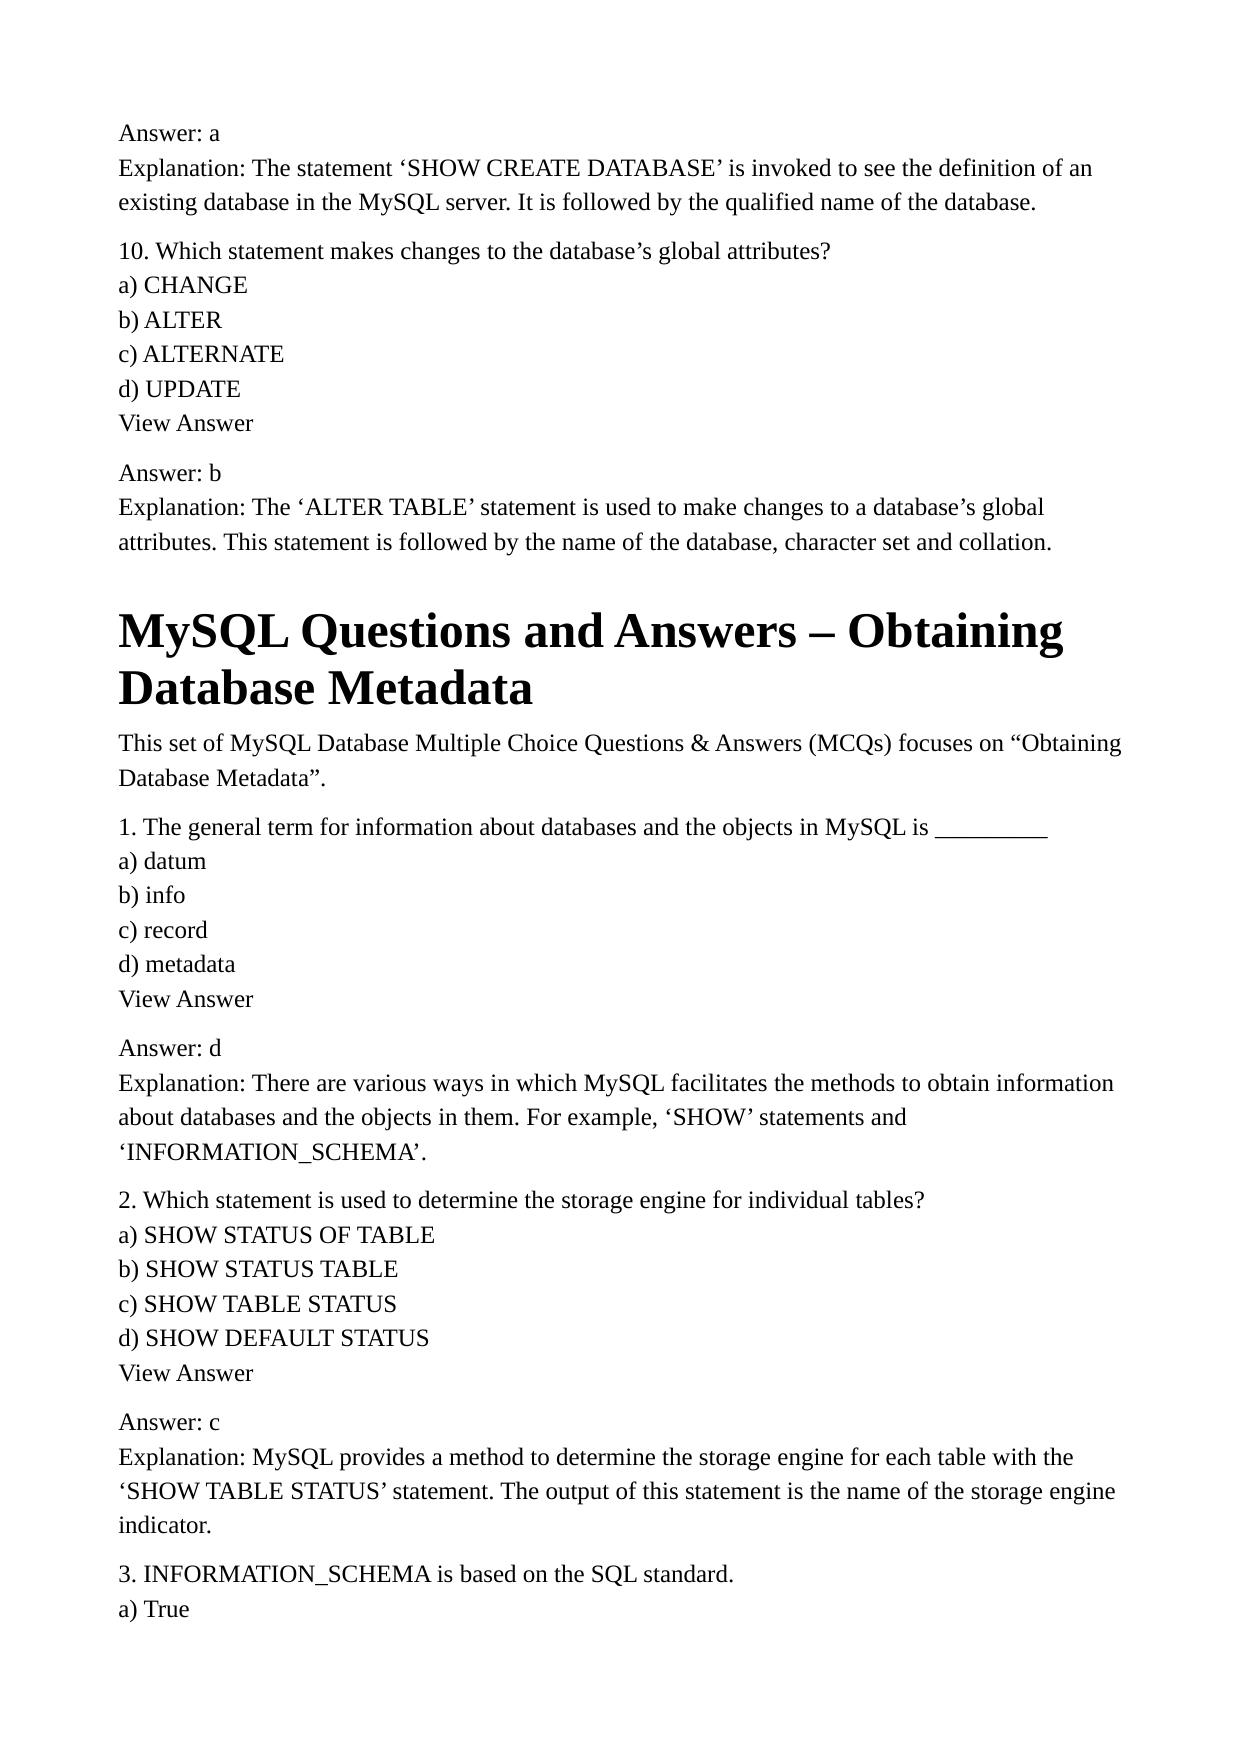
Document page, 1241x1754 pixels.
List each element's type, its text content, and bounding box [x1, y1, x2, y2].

text 3. INFORMATION_SCHEMA is based on the SQL standard. a) True [118, 1559, 1122, 1623]
text Answer: c Explanation: MySQL provides a method to determine the storage engine for each table with the ‘SHOW TABLE STATUS’ statement. The output of this statement is the name of the storage engine indicator. [118, 1407, 1122, 1539]
subtitle MySQL Questions and Answers – Obtaining Database Metadata [118, 601, 1122, 716]
text This set of MySQL Database Multiple Choice Questions & Answers (MCQs) focuses on “Obtaining Database Metadata”. [118, 728, 1122, 791]
text Answer: d Explanation: There are various ways in which MySQL facilitates the methods to obtain information about databases and the objects in them. For example, ‘SHOW’ statements and ‘INFORMATION_SCHEMA’. [118, 1033, 1122, 1165]
text 10. Which statement makes changes to the database’s global attributes? a) CHANGE b) ALTER c) ALTERNATE d) UPDATE View Answer [118, 236, 1122, 437]
text Answer: b Explanation: The ‘ALTER TABLE’ statement is used to make changes to a database’s global attributes. This statement is followed by the name of the database, character set and collation. [118, 458, 1122, 555]
text Answer: a Explanation: The statement ‘SHOW CREATE DATABASE’ is invoked to see the definition of an existing database in the MySQL server. It is followed by the qualified name of the database. [118, 118, 1122, 216]
text 2. Which statement is used to determine the storage engine for individual tables? a) SHOW STATUS OF TABLE b) SHOW STATUS TABLE c) SHOW TABLE STATUS d) SHOW DEFAULT STATUS View Answer [118, 1186, 1122, 1387]
text 1. The general term for information about databases and the objects in MySQL is _________ a) datum b) info c) record d) metadata View Answer [118, 812, 1122, 1013]
